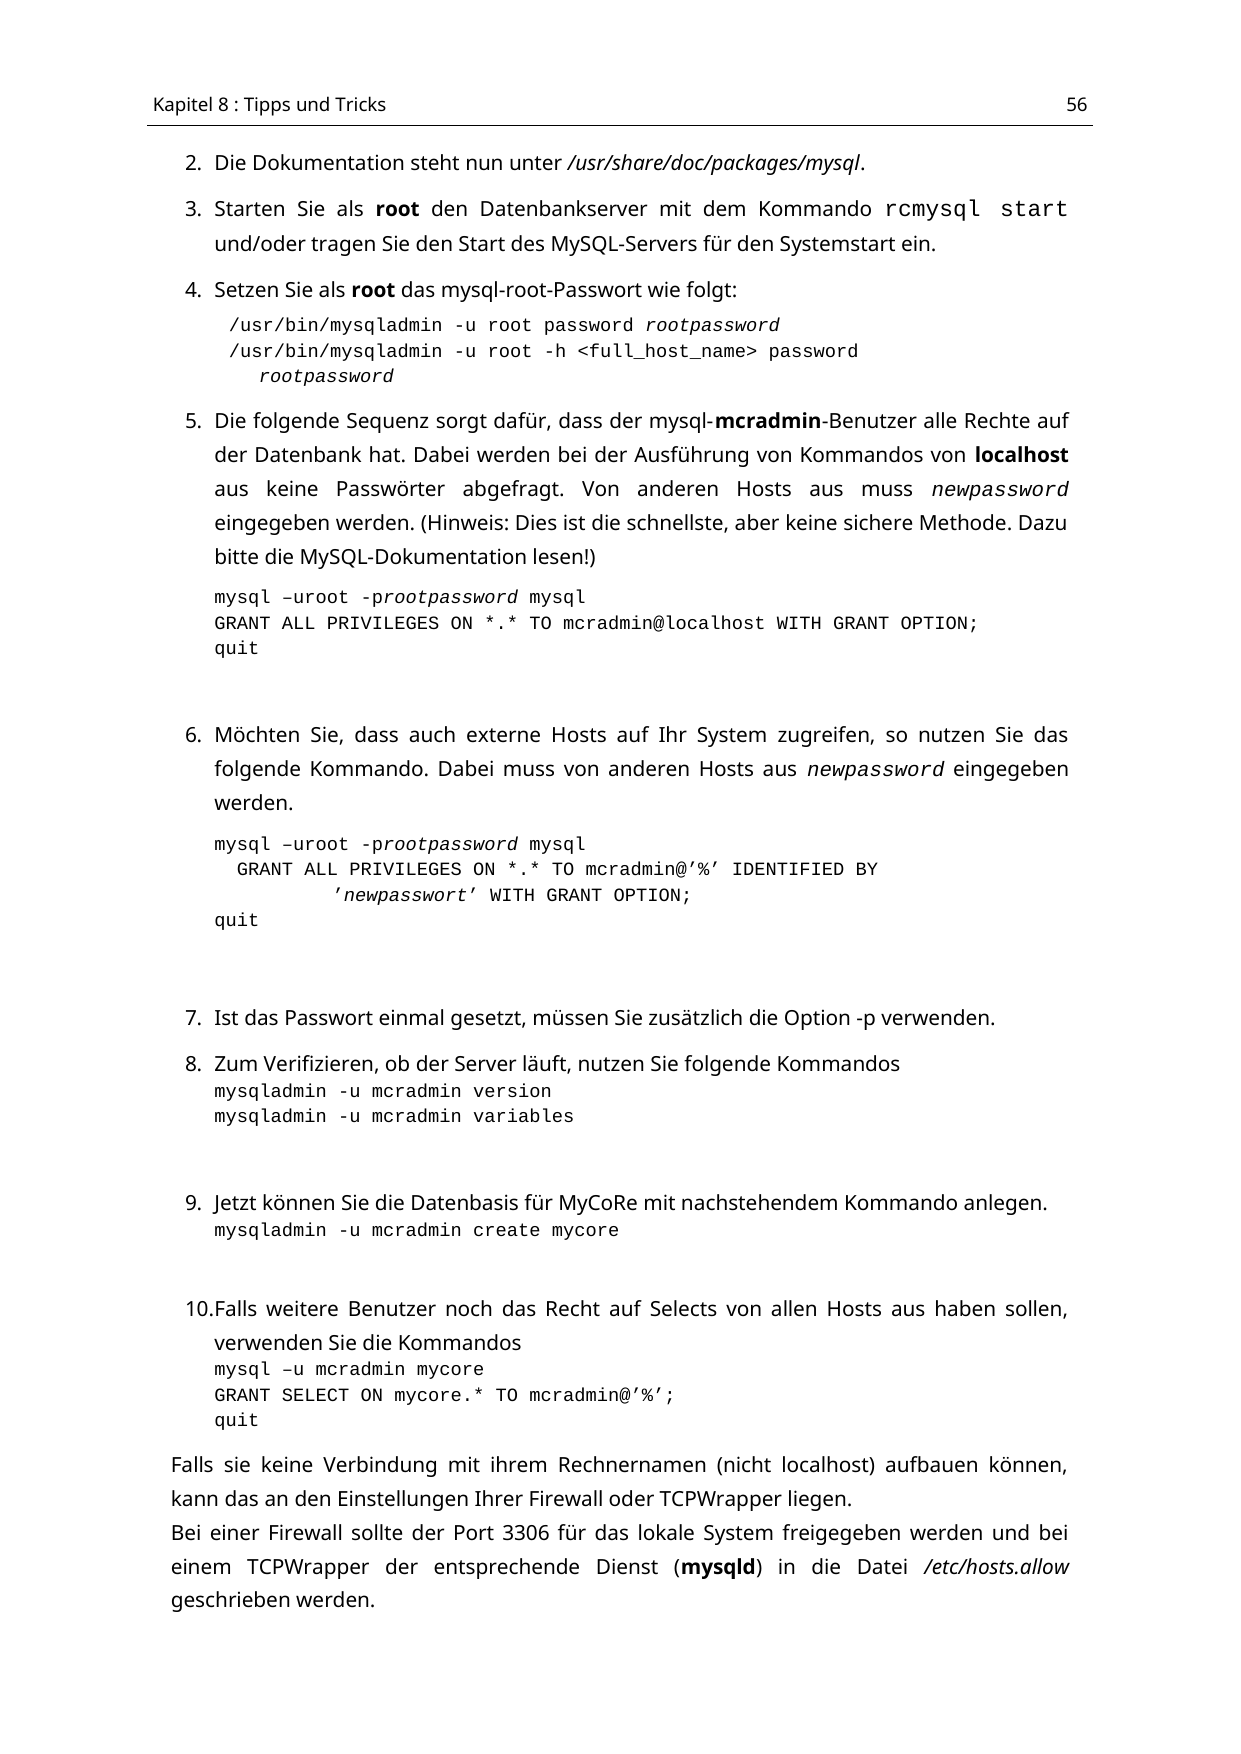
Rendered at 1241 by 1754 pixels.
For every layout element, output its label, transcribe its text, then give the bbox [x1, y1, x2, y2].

list Zum Verifizieren, ob der Server läuft, nutzen Sie folgende Kommandos mysqladmin -u mcradmin version mysqladmin -u mcradmin variables [147, 1049, 1069, 1128]
list Falls weitere Benutzer noch das Recht auf Selects von allen Hosts aus haben sollen, verwenden Sie die Kommandos mysql –u mcradmin mycore GRANT SELECT ON mycore.* TO mcradmin@’%’; quit [147, 1294, 1069, 1432]
list Die folgende Sequenz sorgt dafür, dass der mysql-mcradmin-Benutzer alle Rechte auf der Datenbank hat. Dabei werden bei der Ausführung von Kommandos von localhost aus keine Passwörter abgefragt. Von anderen Hosts aus muss newpassword eingegeben werden. (Hinweis: Dies ist die schnellste, aber keine sichere Methode. Dazu bitte die MySQL-Dokumentation lesen!) [147, 406, 1069, 570]
list mysql –uroot -prootpassword mysql GRANT ALL PRIVILEGES ON *.* TO mcradmin@localhost WITH GRANT OPTION; quit [147, 588, 1069, 660]
list mysql –uroot -prootpassword mysql GRANT ALL PRIVILEGES ON *.* TO mcradmin@’%’ IDENTIFIED BY ’newpasswort’ WITH GRANT OPTION; quit [147, 834, 1069, 932]
list Die Dokumentation steht nun unter /usr/share/doc/packages/mysql. [147, 148, 1069, 176]
list Jetzt können Sie die Datenbasis für MyCoRe mit nachstehendem Kommando anlegen. mysqladmin -u mcradmin create mycore [147, 1188, 1069, 1242]
text Falls sie keine Verbindung mit ihrem Rechnernamen (nicht localhost) aufbauen können, kann das an den Einstellungen Ihrer Firewall oder TCPWrapper liegen. Bei einer Firewall sollte der Port 3306 für das lokale System freigegeben werden und bei einem TCPWrapper der entsprechende Dienst (mysqld) in die Datei /etc/hosts.allow geschrieben werden. [171, 1450, 1069, 1614]
list Ist das Passwort einmal gesetzt, müssen Sie zusätzlich die Option -p verwenden. [147, 1003, 1069, 1031]
list Starten Sie als root den Datenbankserver mit dem Kommando rcmysql start und/oder tragen Sie den Start des MySQL-Servers für den Systemstart ein. [147, 194, 1069, 257]
list Möchten Sie, dass auch externe Hosts auf Ihr System zugreifen, so nutzen Sie das folgende Kommando. Dabei muss von anderen Hosts aus newpassword eingegeben werden. [147, 720, 1069, 816]
list Setzen Sie als root das mysql-root-Passwort wie folgt: /usr/bin/mysqladmin -u root password rootpassword /usr/bin/mysqladmin -u root -h <full_host_name> password rootpassword [147, 275, 1069, 388]
